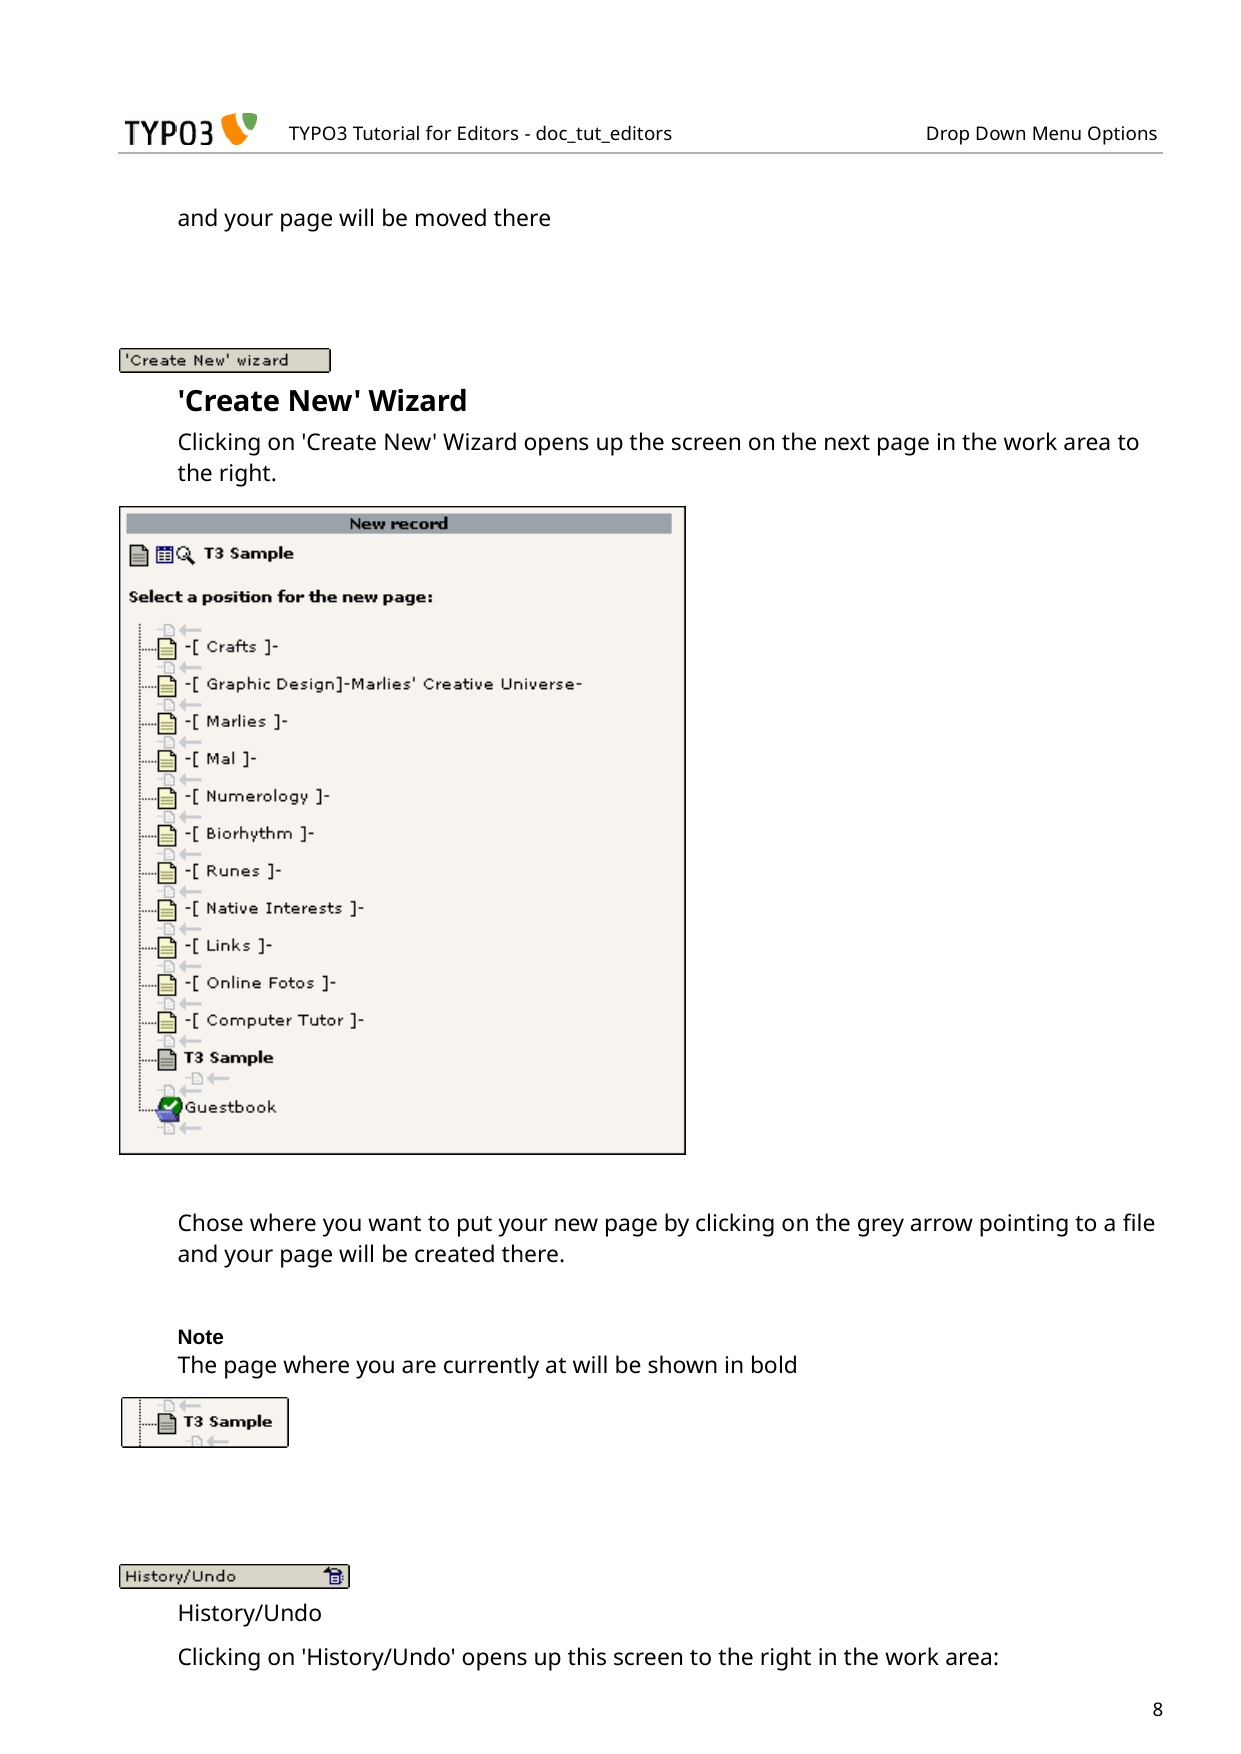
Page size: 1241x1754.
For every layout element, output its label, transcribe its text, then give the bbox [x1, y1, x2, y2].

picture [121, 1397, 289, 1448]
text Clicking on 'History/Undo' opens up this screen to the right in the work area: [177, 1641, 1163, 1672]
text Clicking on 'Create New' Wizard opens up the screen on the next page in the work area to the right. [177, 426, 1163, 488]
text Chose where you want to put your new page by clicking on the grey arrow pointing to a file and your page will be created there. [177, 1207, 1163, 1269]
subtitle 'Create New' Wizard [177, 381, 1163, 420]
picture [119, 348, 331, 373]
text and your page will be moved there [177, 202, 1163, 233]
picture [119, 1564, 350, 1589]
text History/Undo [118, 1543, 1163, 1628]
picture [119, 506, 686, 1155]
picture [124, 112, 260, 145]
text Note The page where you are currently at will be shown in bold [177, 1325, 1163, 1380]
